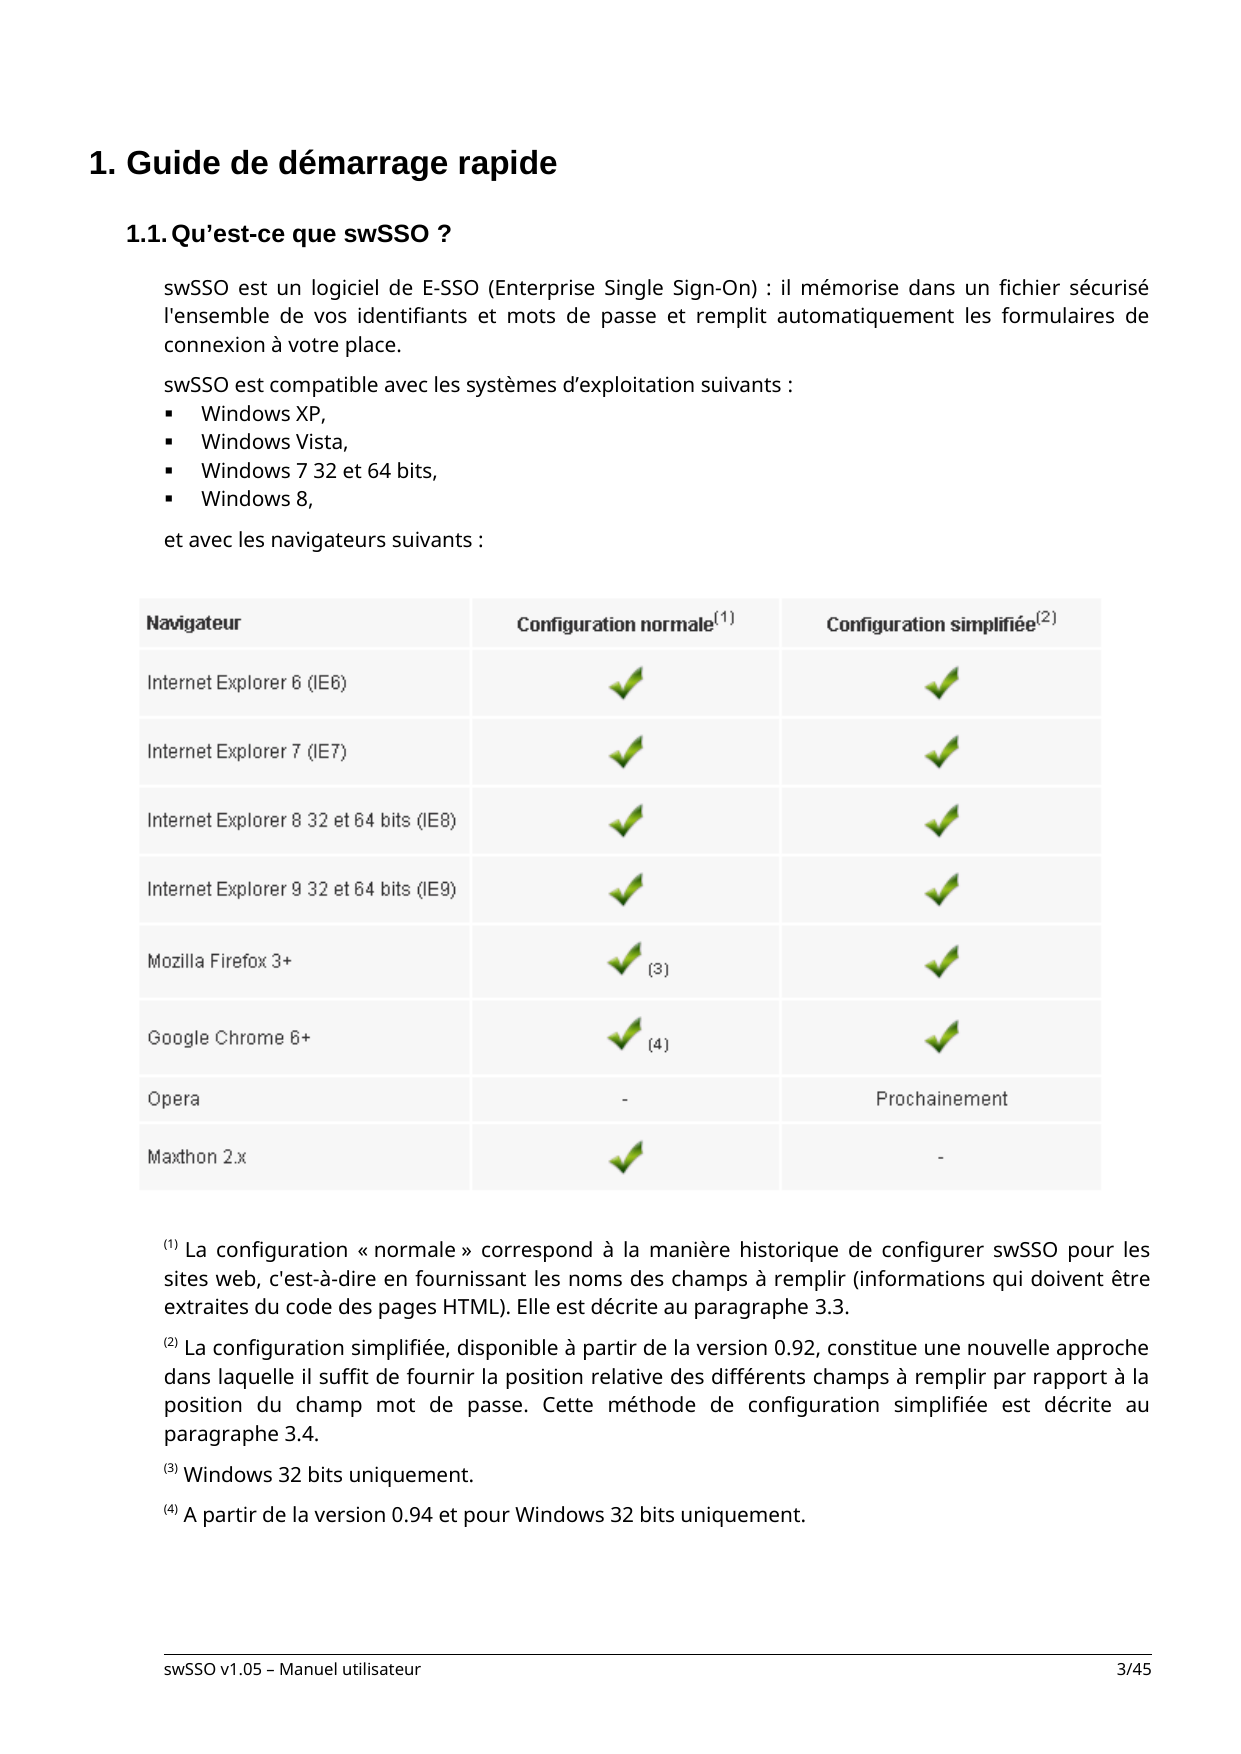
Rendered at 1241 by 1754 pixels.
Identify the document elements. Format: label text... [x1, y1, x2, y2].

text (3) Windows 32 bits uniquement. [164, 1460, 1152, 1488]
text (4) A partir de la version 0.94 et pour Windows 32 bits uniquement. [164, 1501, 1152, 1529]
picture [135, 594, 1106, 1195]
text et avec les navigateurs suivants : [164, 525, 1152, 554]
list Windows 8, [164, 484, 1152, 513]
text (2) La configuration simplifiée, disponible à partir de la version 0.92, constitue une nouvelle approche dans laquelle il suffit de fournir la position relative des différents champs à remplir par rapport à la position du champ mot de passe. Cette méthode de configuration simplifiée est décrite au paragraphe 3.4. [164, 1333, 1152, 1447]
list Windows 7 32 et 64 bits, [164, 456, 1152, 484]
subtitle Guide de démarrage rapide [89, 143, 1152, 182]
list Windows Vista, [164, 427, 1152, 456]
text swSSO est un logiciel de E-SSO (Enterprise Single Sign-On) : il mémorise dans un fichier sécurisé l'ensemble de vos identifiants et mots de passe et remplit automatiquement les formulaires de connexion à votre place. [164, 273, 1152, 358]
list Windows XP, [164, 399, 1152, 427]
text (1) La configuration « normale » correspond à la manière historique de configurer swSSO pour les sites web, c'est-à-dire en fournissant les noms des champs à remplir (informations qui doivent être extraites du code des pages HTML). Elle est décrite au paragraphe 3.3. [164, 1236, 1152, 1321]
text swSSO est compatible avec les systèmes d’exploitation suivants : [164, 371, 1152, 399]
subtitle Qu’est-ce que swSSO ? [126, 219, 1152, 248]
